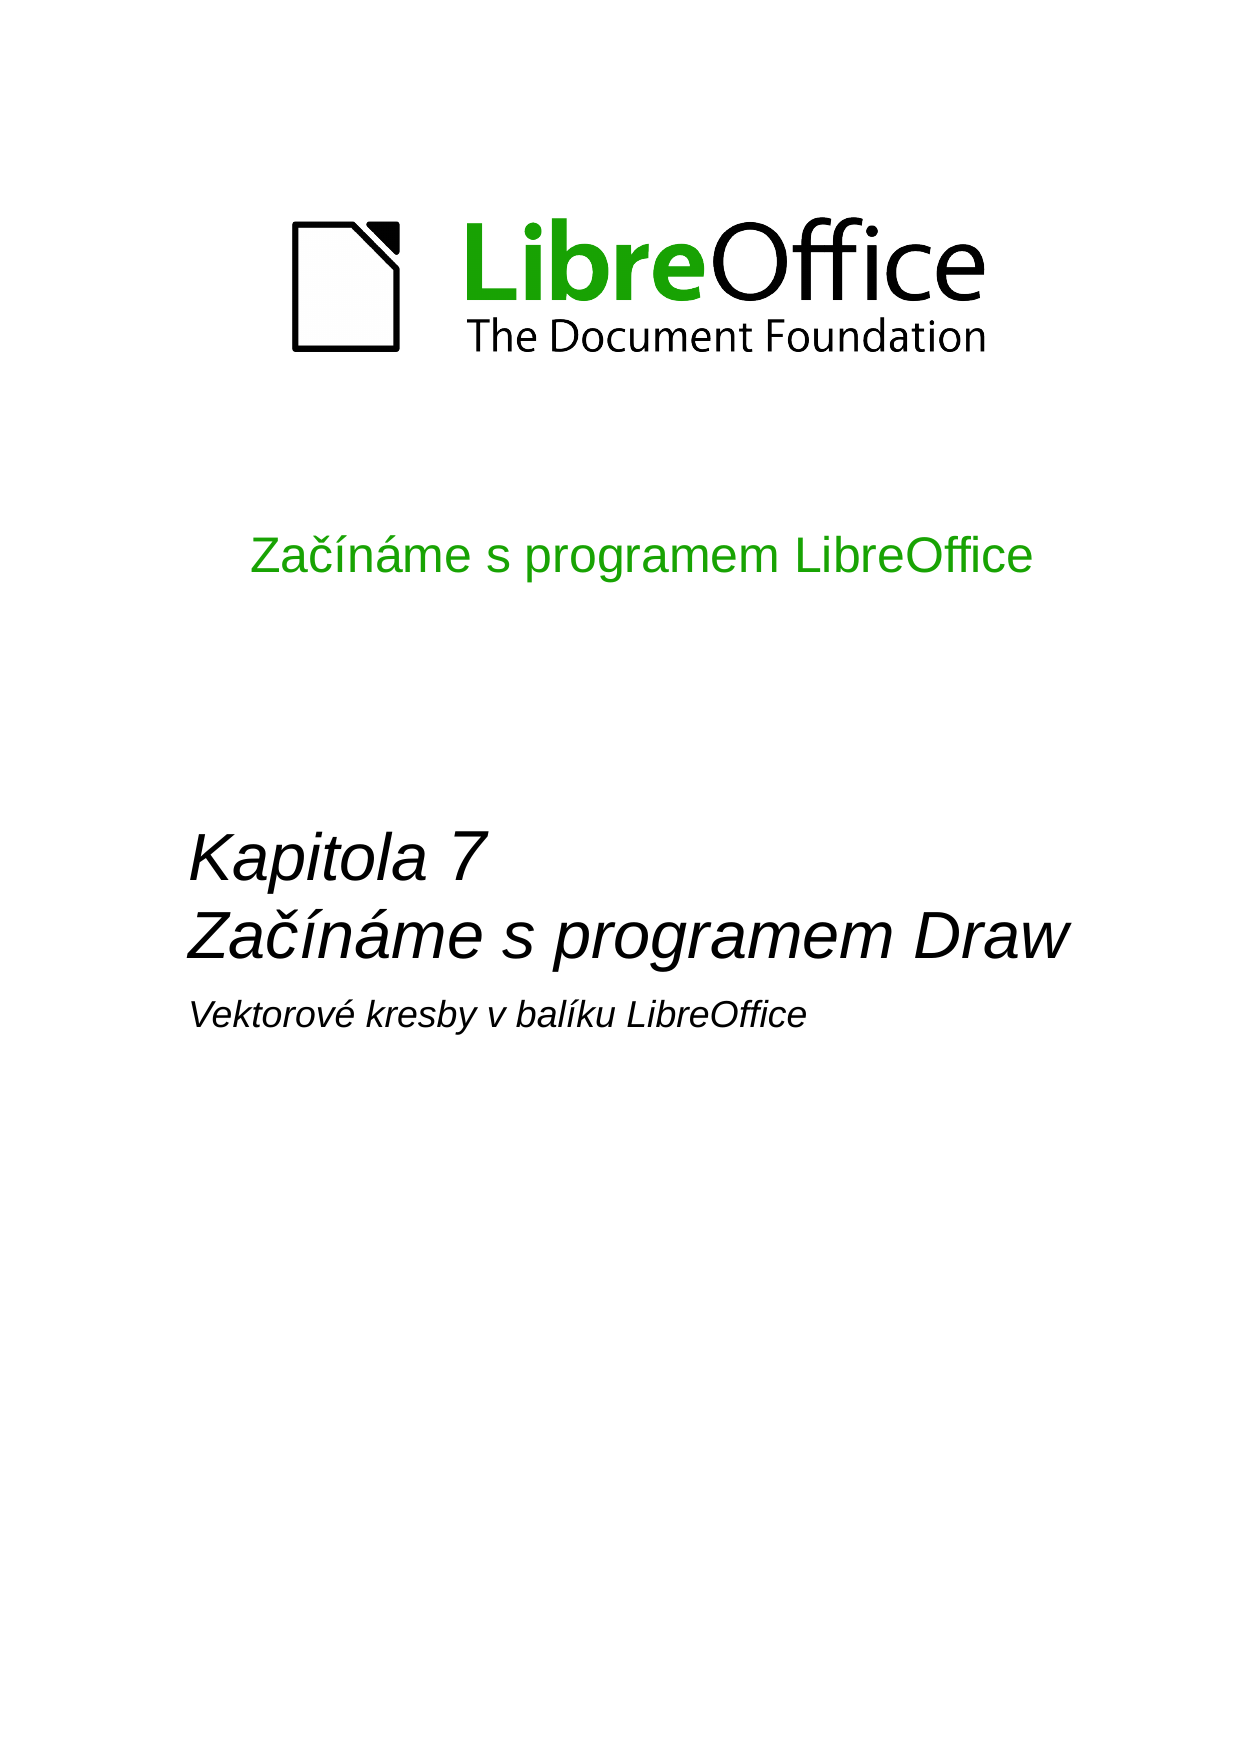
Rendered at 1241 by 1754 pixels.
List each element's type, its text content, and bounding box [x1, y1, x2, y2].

subtitle Vektorové kresby v balíku LibreOffice [188, 992, 1098, 1035]
picture [250, 186, 1035, 387]
subtitle Kapitola 7 Začínáme s programem Draw [188, 814, 1098, 972]
text Začínáme s programem LibreOffice [188, 526, 1098, 583]
